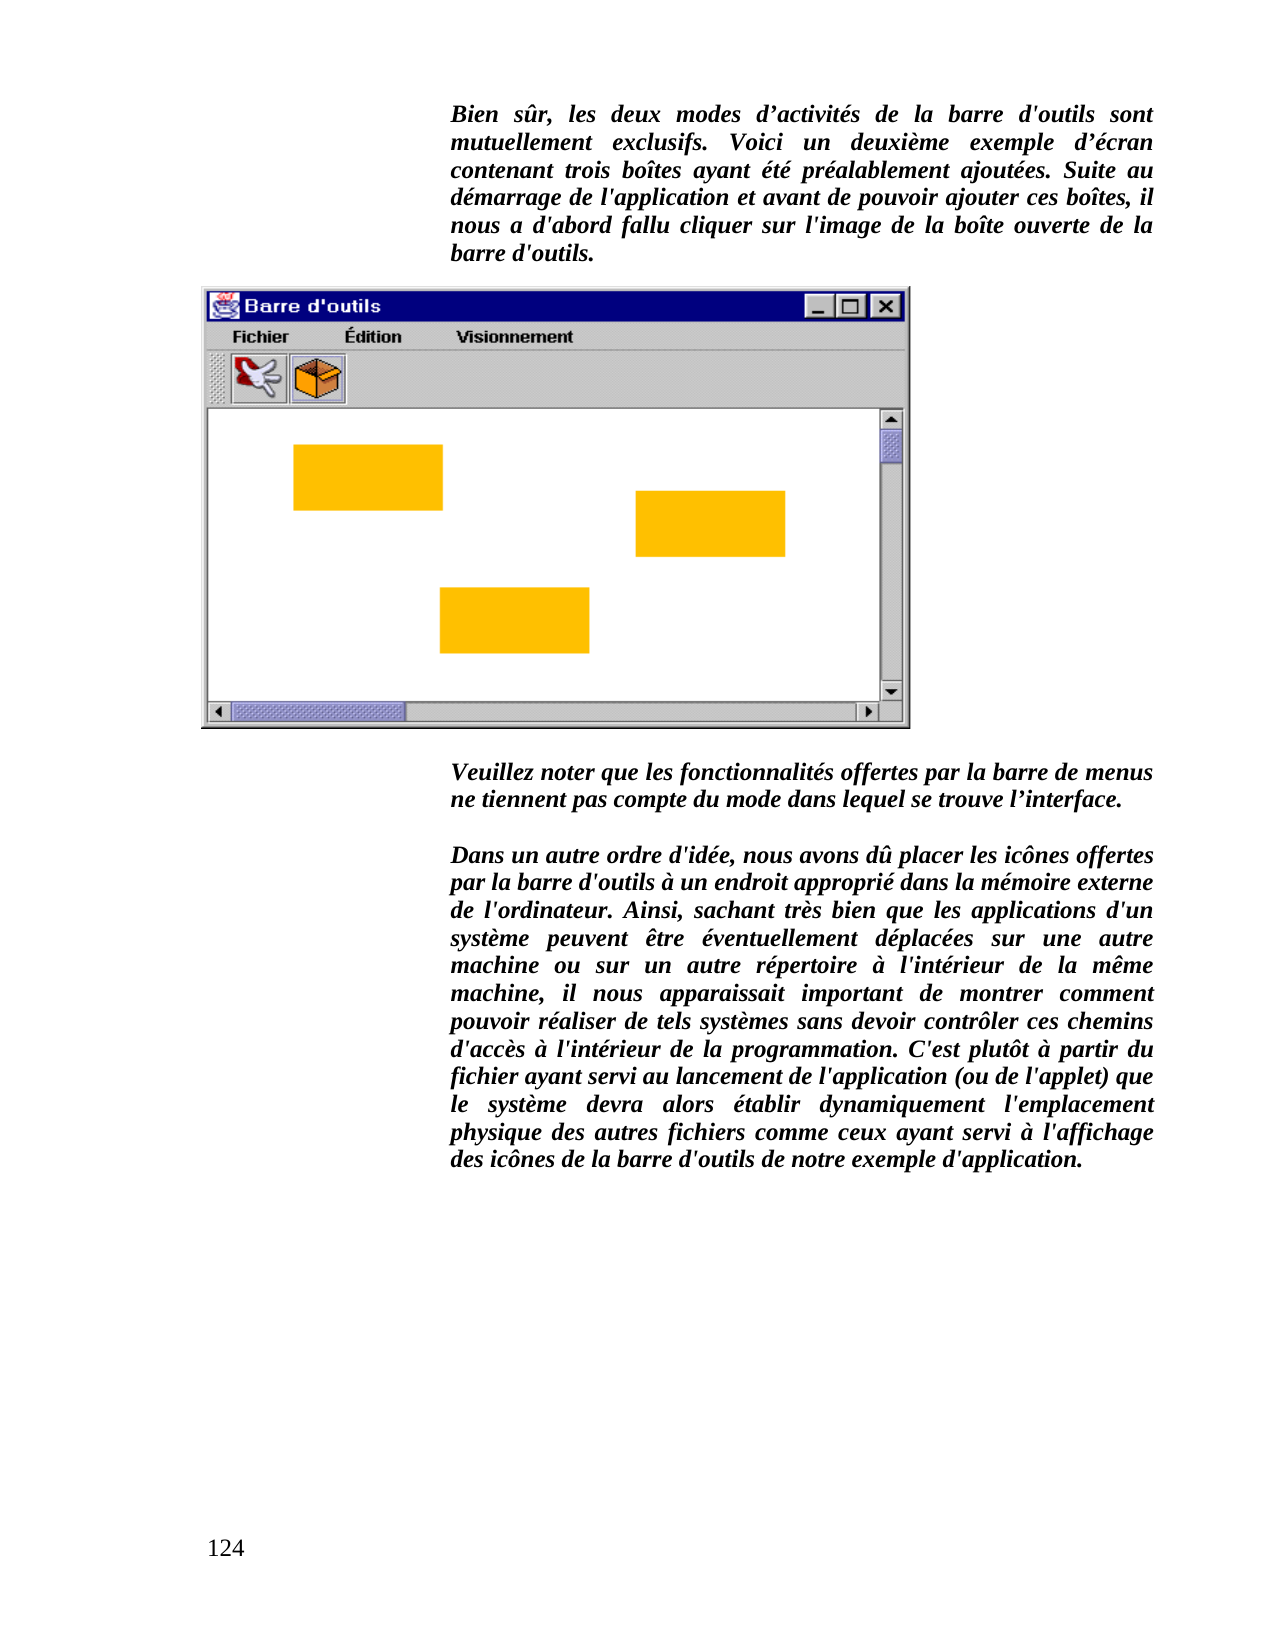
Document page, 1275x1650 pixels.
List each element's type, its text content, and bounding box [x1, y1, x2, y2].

table_header [200, 100, 912, 730]
picture [201, 286, 911, 729]
table_header [200, 758, 443, 813]
table_header Veuillez noter que les fonctionnalités offertes par la barre de menus ne tiennent pas compte du mode dans lequel se trouve l’interface. [443, 758, 1164, 813]
table_header Bien sûr, les deux modes d’activités de la barre d'outils sont mutuellement exclusifs. Voici un deuxième exemple d’écran contenant trois boîtes ayant été préalablement ajoutées. Suite au démarrage de l'application et avant de pouvoir ajouter ces boîtes, il nous a d'abord fallu cliquer sur l'image de la boîte ouverte de la barre d'outils. [443, 100, 1164, 728]
table_header Dans un autre ordre d'idée, nous avons dû placer les icônes offertes par la barre d'outils à un endroit approprié dans la mémoire externe de l'ordinateur. Ainsi, sachant très bien que les applications d'un système peuvent être éventuellement déplacées sur une autre machine ou sur un autre répertoire à l'intérieur de la même machine, il nous apparaissait important de montrer comment pouvoir réaliser de tels systèmes sans devoir contrôler ces chemins d'accès à l'intérieur de la programmation. C'est plutôt à partir du fichier ayant servi au lancement de l'application (ou de l'applet) que le système devra alors établir dynamiquement l'emplacement physique des autres fichiers comme ceux ayant servi à l'affichage des icônes de la barre d'outils de notre exemple d'application. [443, 841, 1164, 1173]
table_header [200, 841, 443, 1173]
